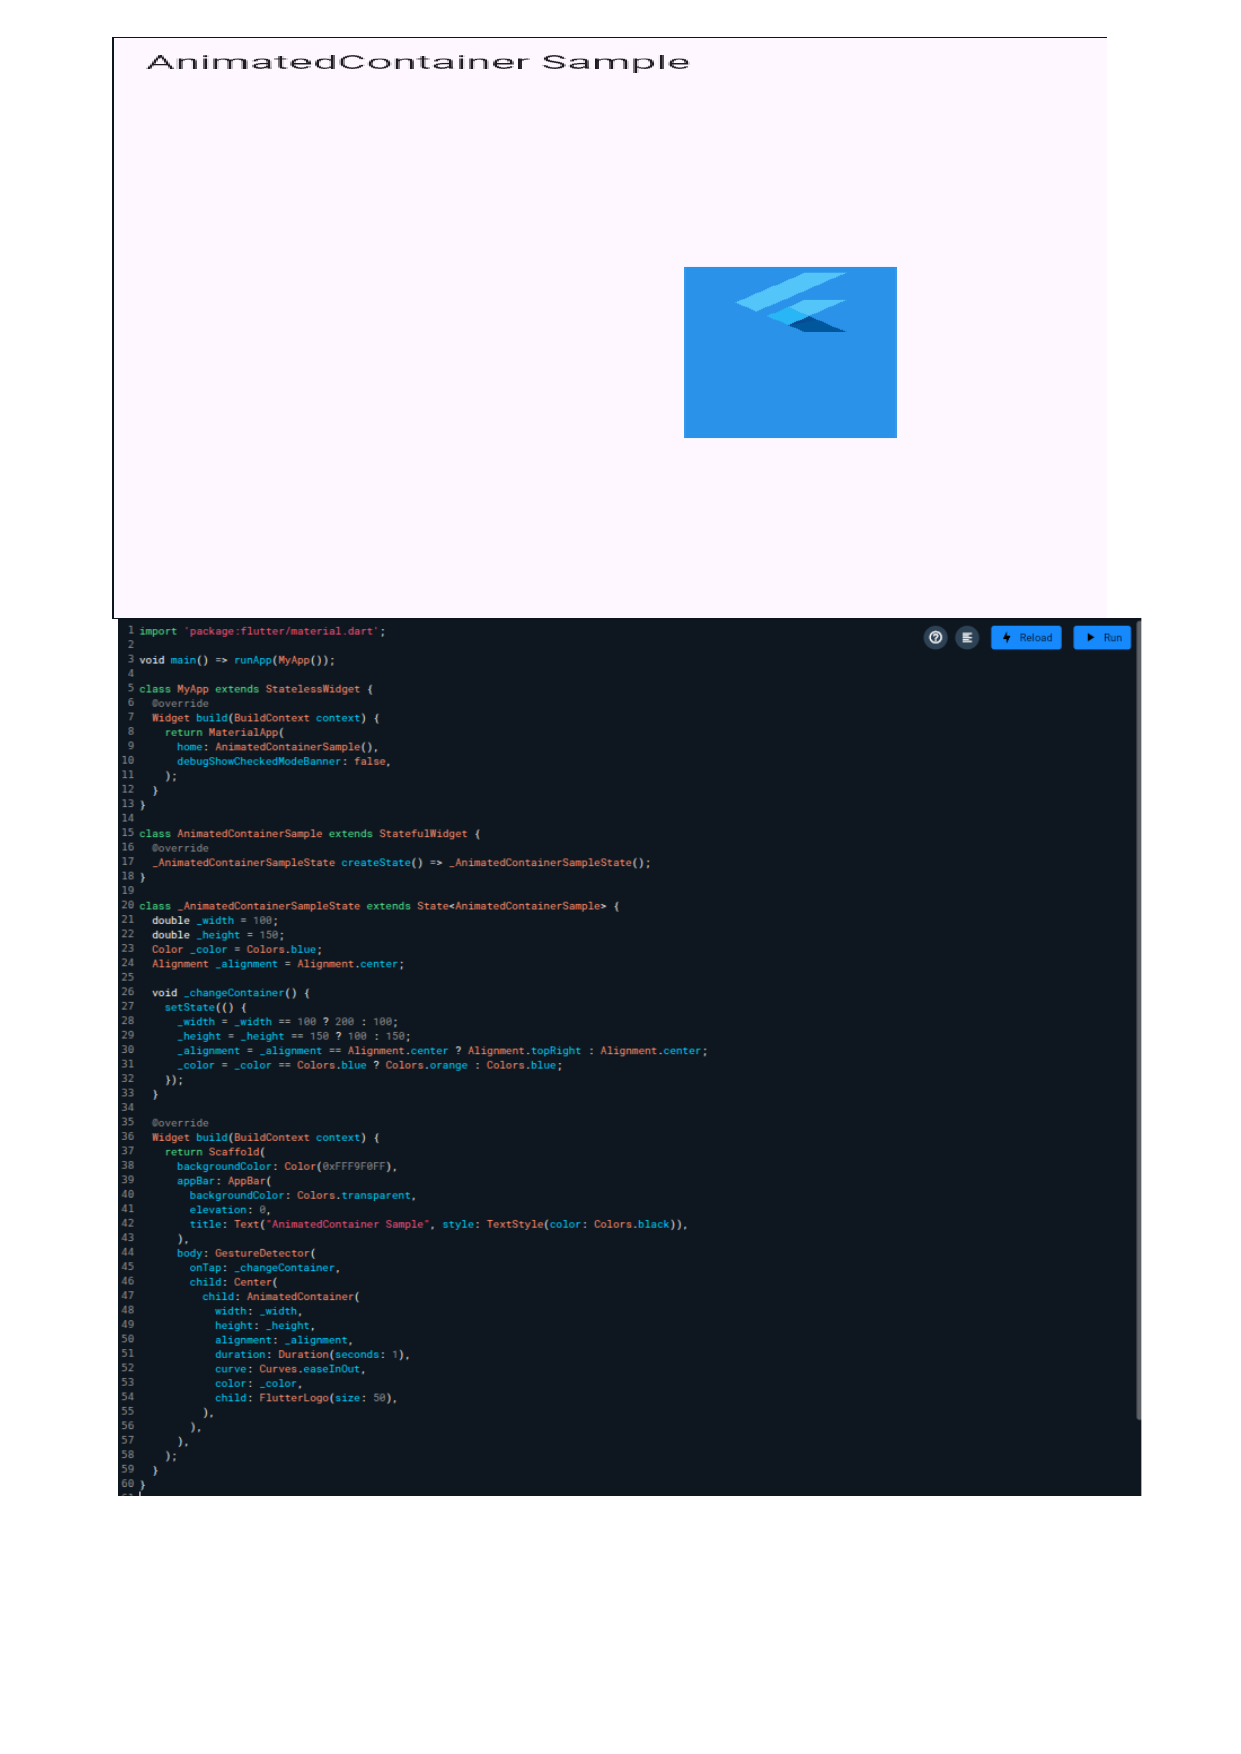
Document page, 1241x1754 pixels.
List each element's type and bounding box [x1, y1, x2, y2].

picture [112, 37, 1142, 1496]
